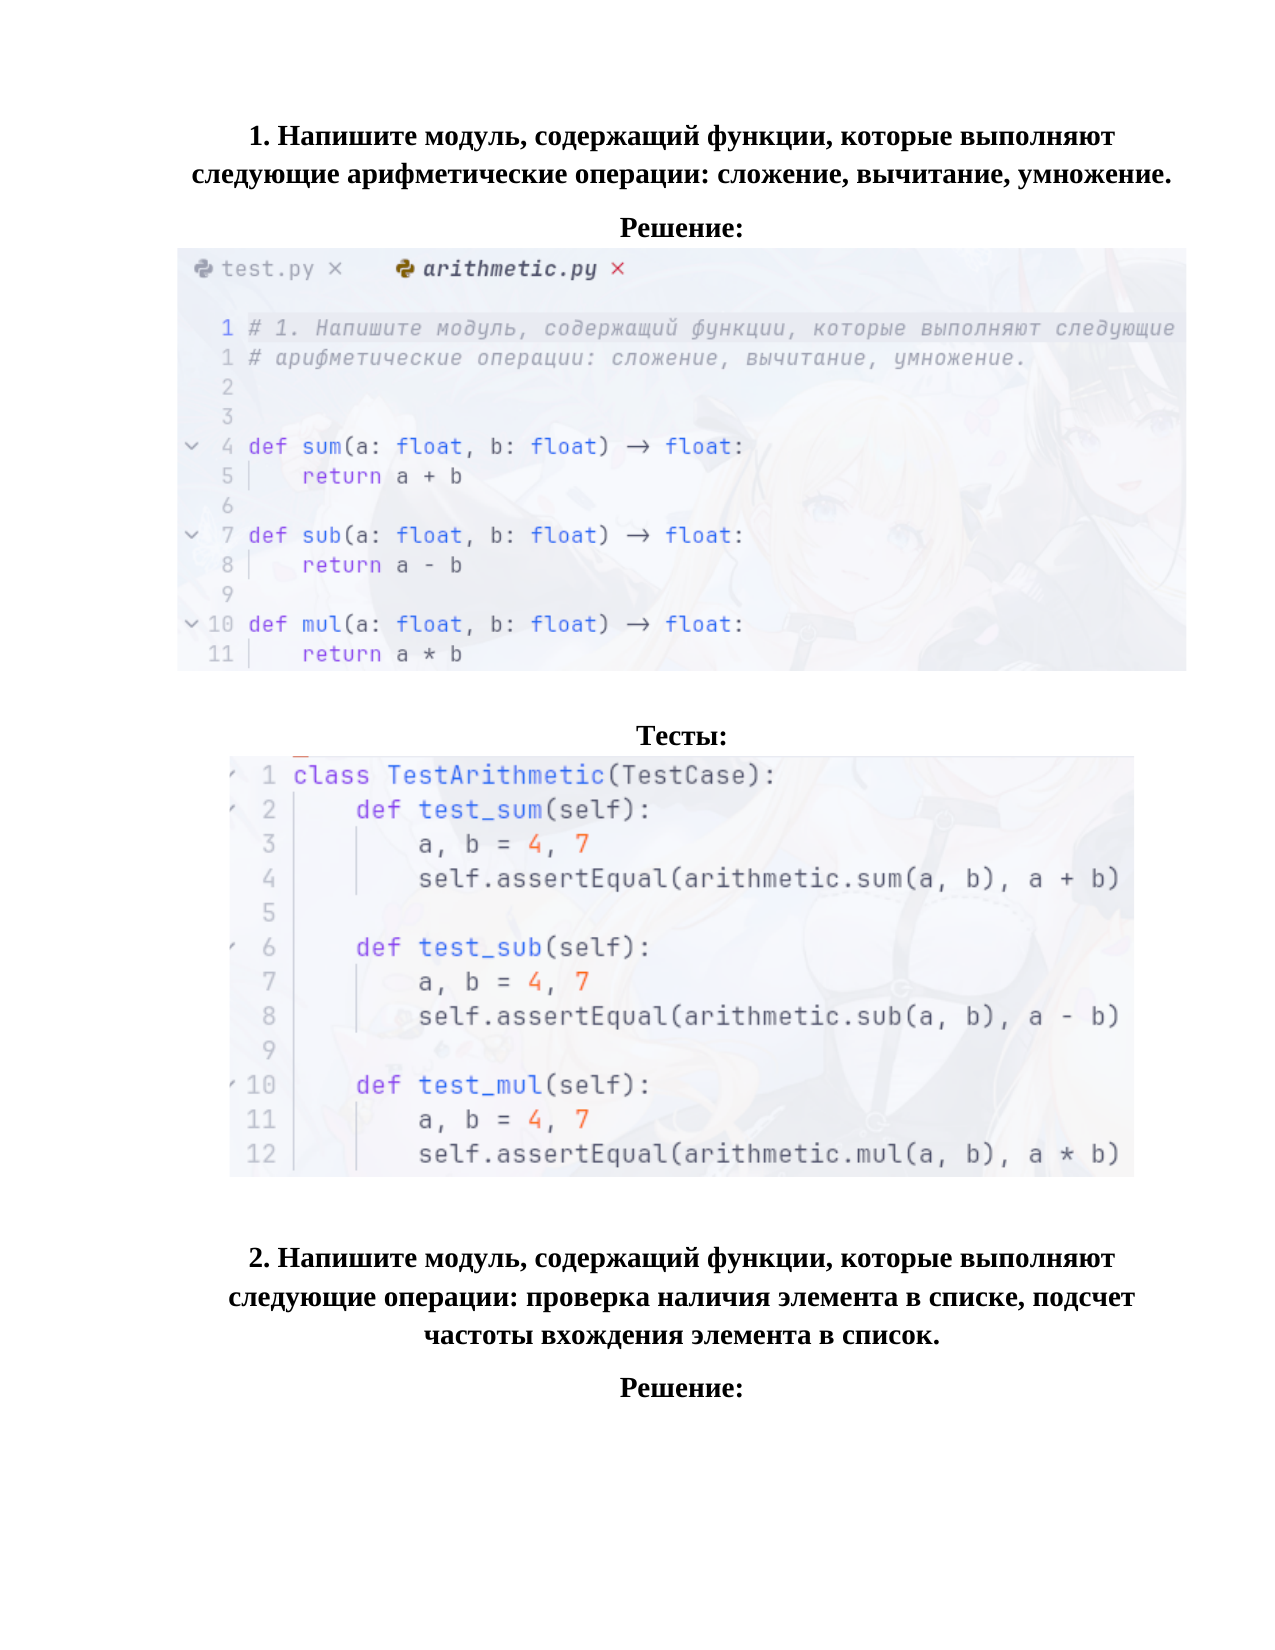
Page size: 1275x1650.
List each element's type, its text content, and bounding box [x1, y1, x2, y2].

text Решение: [177, 1370, 1186, 1404]
picture [229, 756, 1135, 1177]
text Решение: [177, 210, 1186, 243]
picture [177, 248, 1187, 671]
text Тесты: [177, 718, 1186, 752]
text 2. Напишите модуль, содержащий функции, которые выполняют следующие операции: проверка наличия элемента в списке, подсчет частоты вхождения элемента в список. [177, 1240, 1186, 1351]
text 1. Напишите модуль, содержащий функции, которые выполняют следующие арифметические операции: сложение, вычитание, умножение. [177, 118, 1186, 190]
